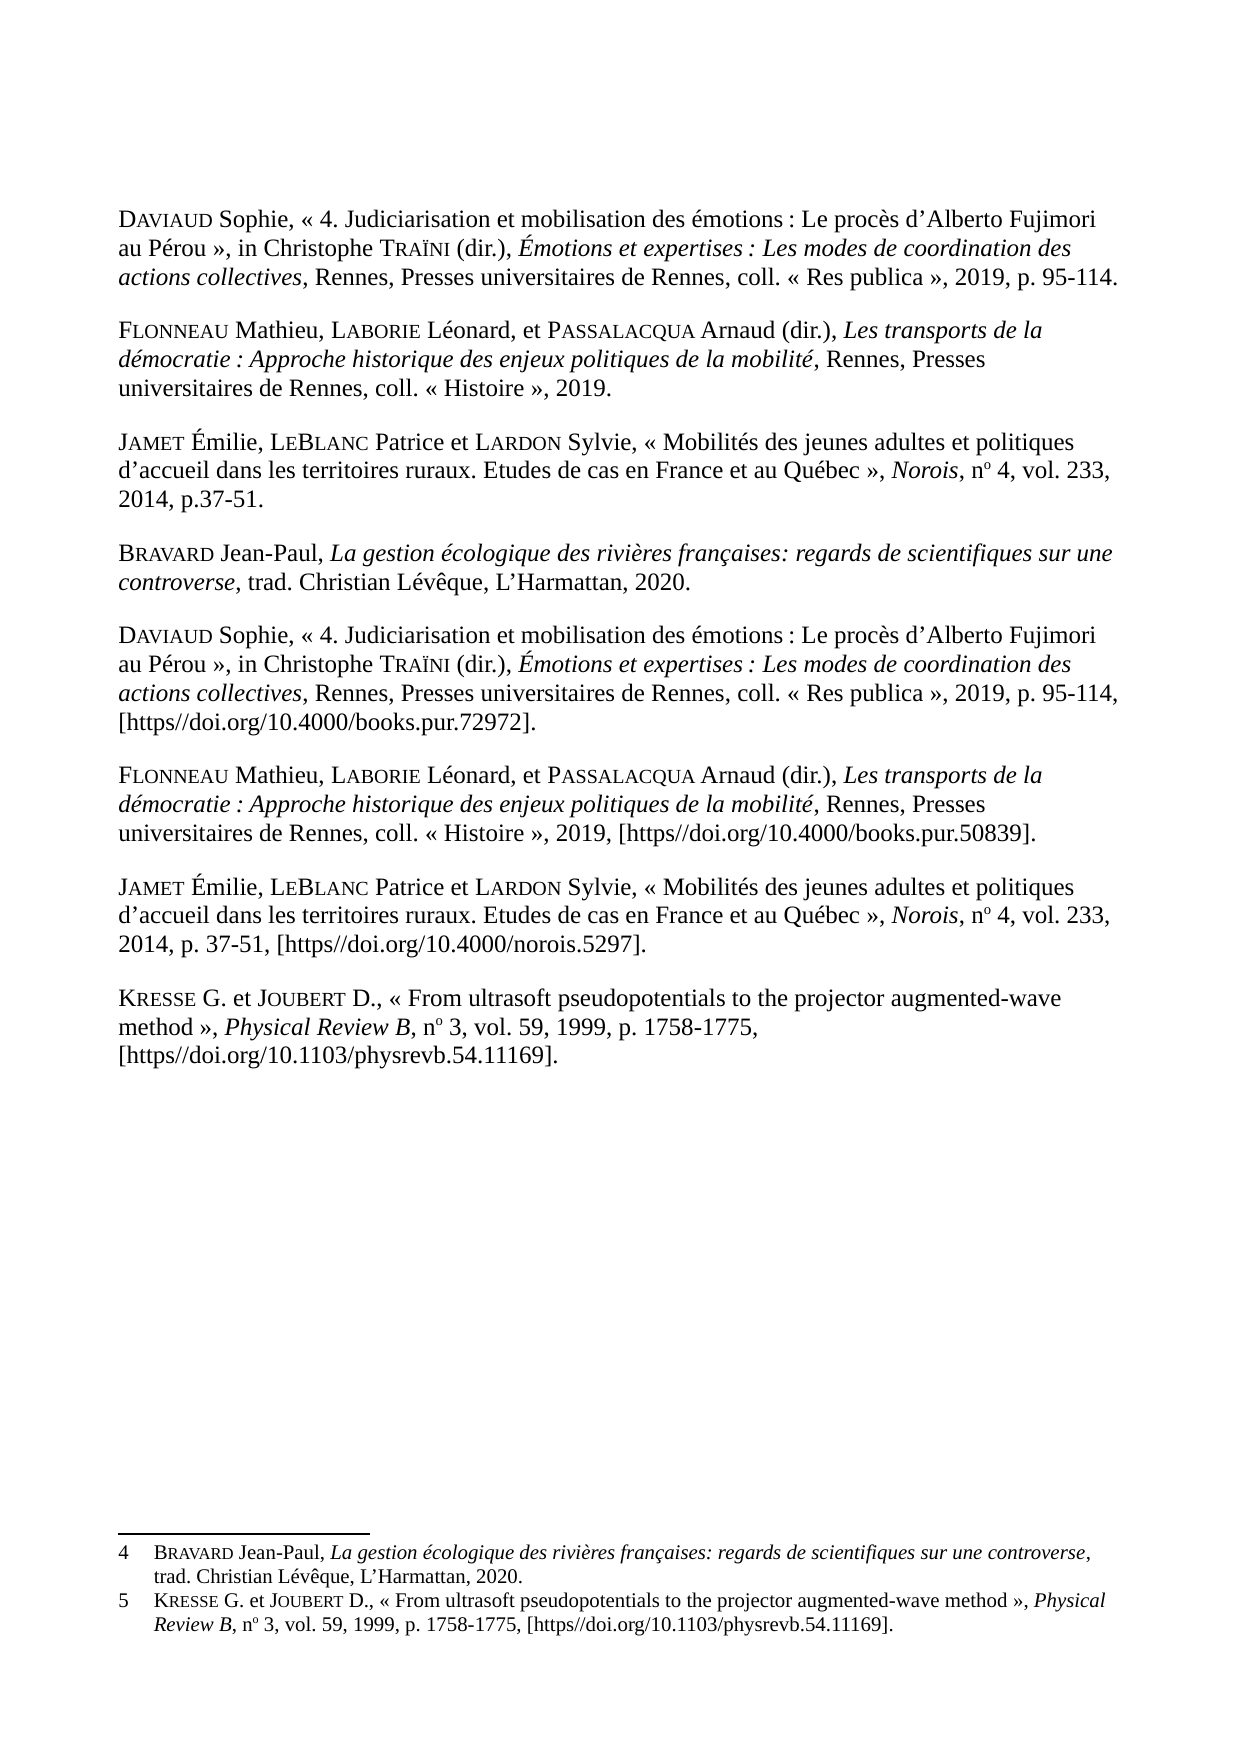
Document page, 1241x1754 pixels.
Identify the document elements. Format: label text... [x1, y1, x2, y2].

text Daviaud Sophie, « 4. Judiciarisation et mobilisation des émotions : Le procès d’Alberto Fujimori au Pérou », in Christophe Traïni (dir.), Émotions et expertises : Les modes de coordination des actions collectives, Rennes, Presses universitaires de Rennes, coll. « Res publica », 2019, p. 95‑114, [https//doi.org/10.4000/books.pur.72972]. [118, 621, 1122, 736]
text Bravard Jean-Paul, La gestion écologique des rivières françaises: regards de scientifiques sur une controverse, trad. Christian Lévêque, L’Harmattan, 2020. [118, 538, 1122, 596]
text Jamet Émilie, LeBlanc Patrice et Lardon Sylvie, « Mobilités des jeunes adultes et politiques d’accueil dans les territoires ruraux. Etudes de cas en France et au Québec », Norois, no 4, vol. 233, 2014, p.37‑51. [118, 427, 1122, 513]
text Flonneau Mathieu, Laborie Léonard, et Passalacqua Arnaud (dir.), Les transports de la démocratie : Approche historique des enjeux politiques de la mobilité, Rennes, Presses universitaires de Rennes, coll. « Histoire », 2019. [118, 316, 1122, 402]
text Flonneau Mathieu, Laborie Léonard, et Passalacqua Arnaud (dir.), Les transports de la démocratie : Approche historique des enjeux politiques de la mobilité, Rennes, Presses universitaires de Rennes, coll. « Histoire », 2019, [https//doi.org/10.4000/books.pur.50839]. [118, 761, 1122, 847]
text Jamet Émilie, LeBlanc Patrice et Lardon Sylvie, « Mobilités des jeunes adultes et politiques d’accueil dans les territoires ruraux. Etudes de cas en France et au Québec », Norois, no 4, vol. 233, 2014, p. 37‑51, [https//doi.org/10.4000/norois.5297]. [118, 872, 1122, 958]
text Kresse G. et Joubert D., « From ultrasoft pseudopotentials to the projector augmented-wave method », Physical Review B, no 3, vol. 59, 1999, p. 1758‑1775, [https//doi.org/10.1103/physrevb.54.11169]. [118, 983, 1122, 1069]
text Daviaud Sophie, « 4. Judiciarisation et mobilisation des émotions : Le procès d’Alberto Fujimori au Pérou », in Christophe Traïni (dir.), Émotions et expertises : Les modes de coordination des actions collectives, Rennes, Presses universitaires de Rennes, coll. « Res publica », 2019, p. 95‑114. [118, 204, 1122, 291]
text Bravard Jean-Paul, La gestion écologique des rivières françaises: regards de scientifiques sur une controverse, trad. Christian Lévêque, L’Harmattan, 2020. [118, 1539, 1122, 1588]
text Kresse G. et Joubert D., « From ultrasoft pseudopotentials to the projector augmented-wave method », Physical Review B, no 3, vol. 59, 1999, p. 1758‑1775, [https//doi.org/10.1103/physrevb.54.11169]. [118, 1588, 1122, 1636]
